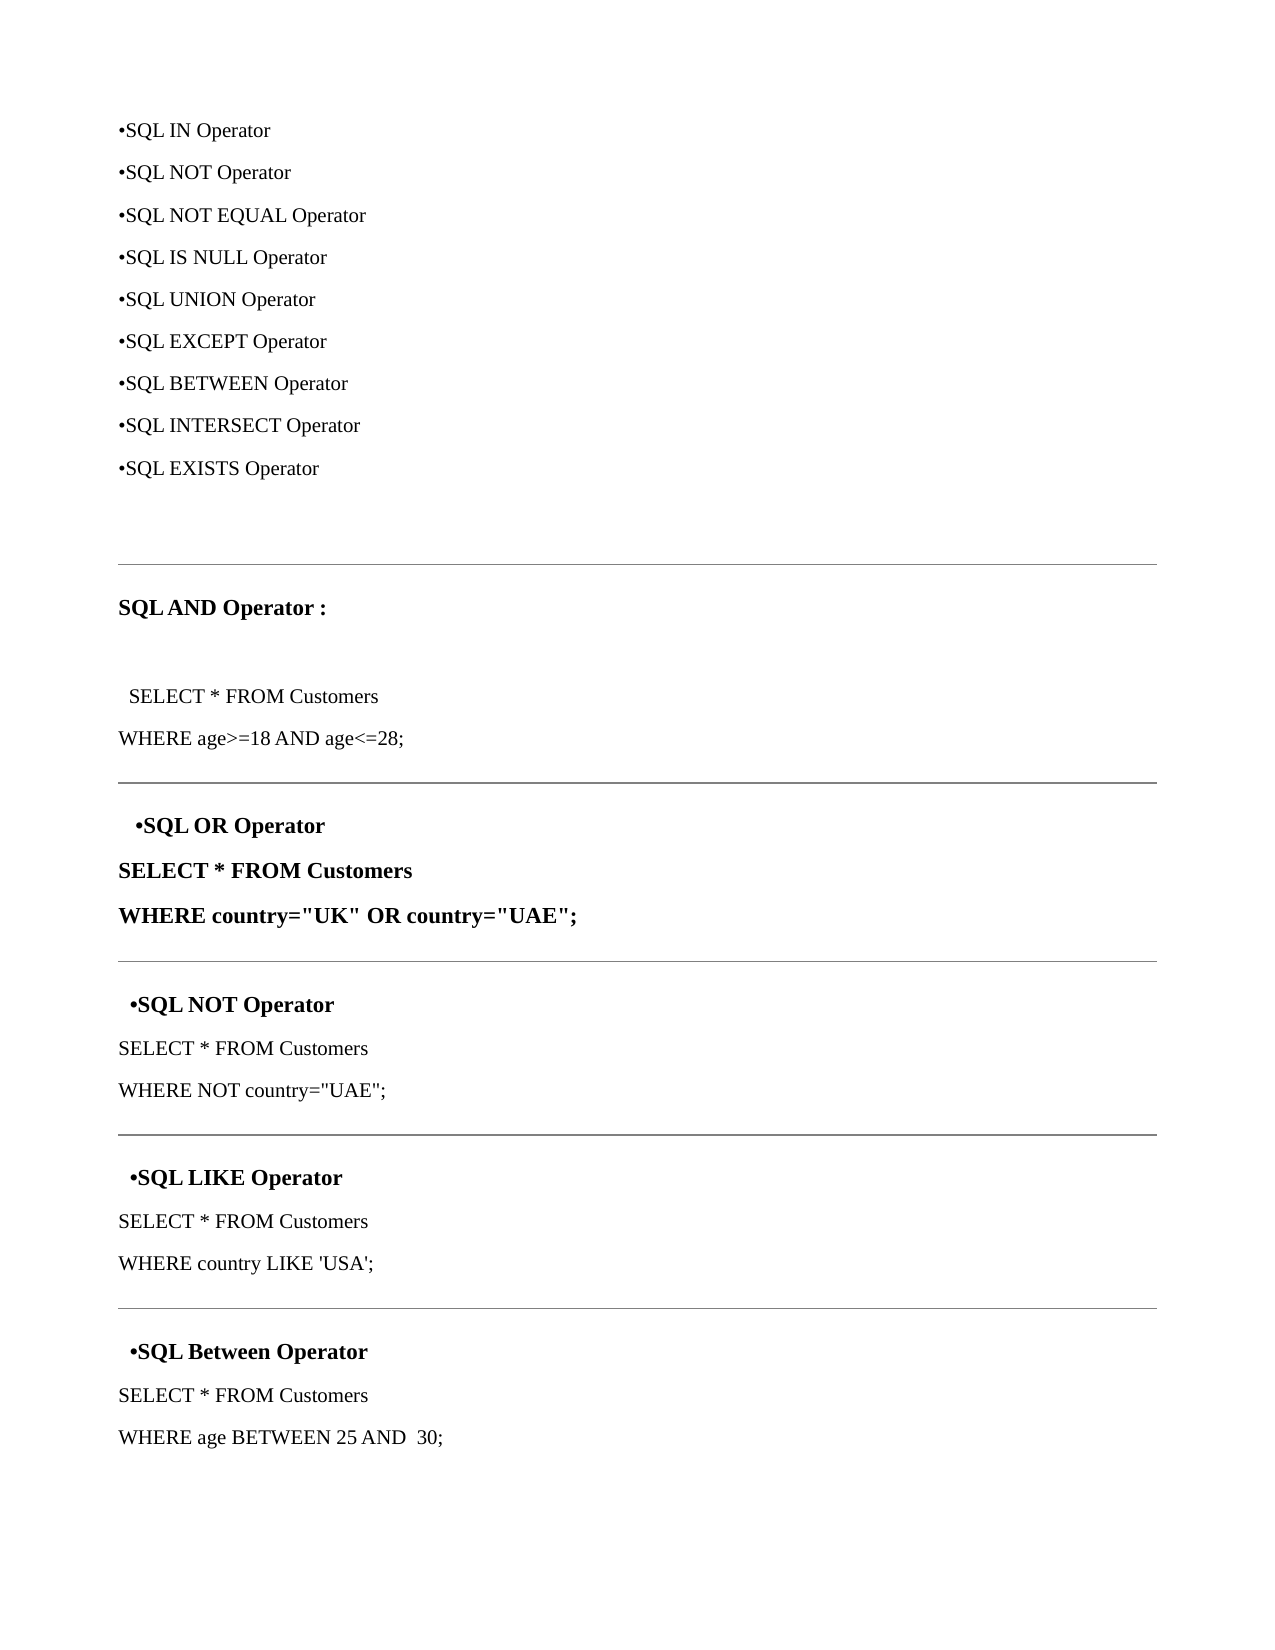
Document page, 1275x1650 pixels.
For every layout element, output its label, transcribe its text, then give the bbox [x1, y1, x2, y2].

text SELECT * FROM Customers [118, 857, 1157, 883]
text SQL AND Operator : [118, 594, 1157, 620]
text WHERE age>=18 AND age<=28; [118, 726, 1157, 750]
text •SQL EXISTS Operator [118, 456, 1157, 480]
text •SQL Between Operator [118, 1338, 1157, 1364]
text •SQL BETWEEN Operator [118, 371, 1157, 395]
text •SQL NOT EQUAL Operator [118, 202, 1157, 227]
text •SQL NOT Operator [118, 991, 1157, 1017]
text WHERE country="UK" OR country="UAE"; [118, 902, 1157, 928]
text •SQL IS NULL Operator [118, 245, 1157, 269]
text SELECT * FROM Customers [118, 1036, 1157, 1060]
text •SQL IN Operator [118, 118, 1157, 142]
text SELECT * FROM Customers [118, 683, 1157, 708]
text •SQL OR Operator [118, 812, 1157, 838]
text •SQL UNION Operator [118, 287, 1157, 311]
text WHERE age BETWEEN 25 AND 30; [118, 1425, 1157, 1449]
text •SQL INTERSECT Operator [118, 413, 1157, 437]
text WHERE NOT country="UAE"; [118, 1078, 1157, 1102]
text WHERE country LIKE 'USA'; [118, 1251, 1157, 1275]
text •SQL EXCEPT Operator [118, 329, 1157, 353]
text •SQL LIKE Operator [118, 1164, 1157, 1191]
text SELECT * FROM Customers [118, 1382, 1157, 1407]
text SELECT * FROM Customers [118, 1209, 1157, 1233]
text •SQL NOT Operator [118, 160, 1157, 184]
